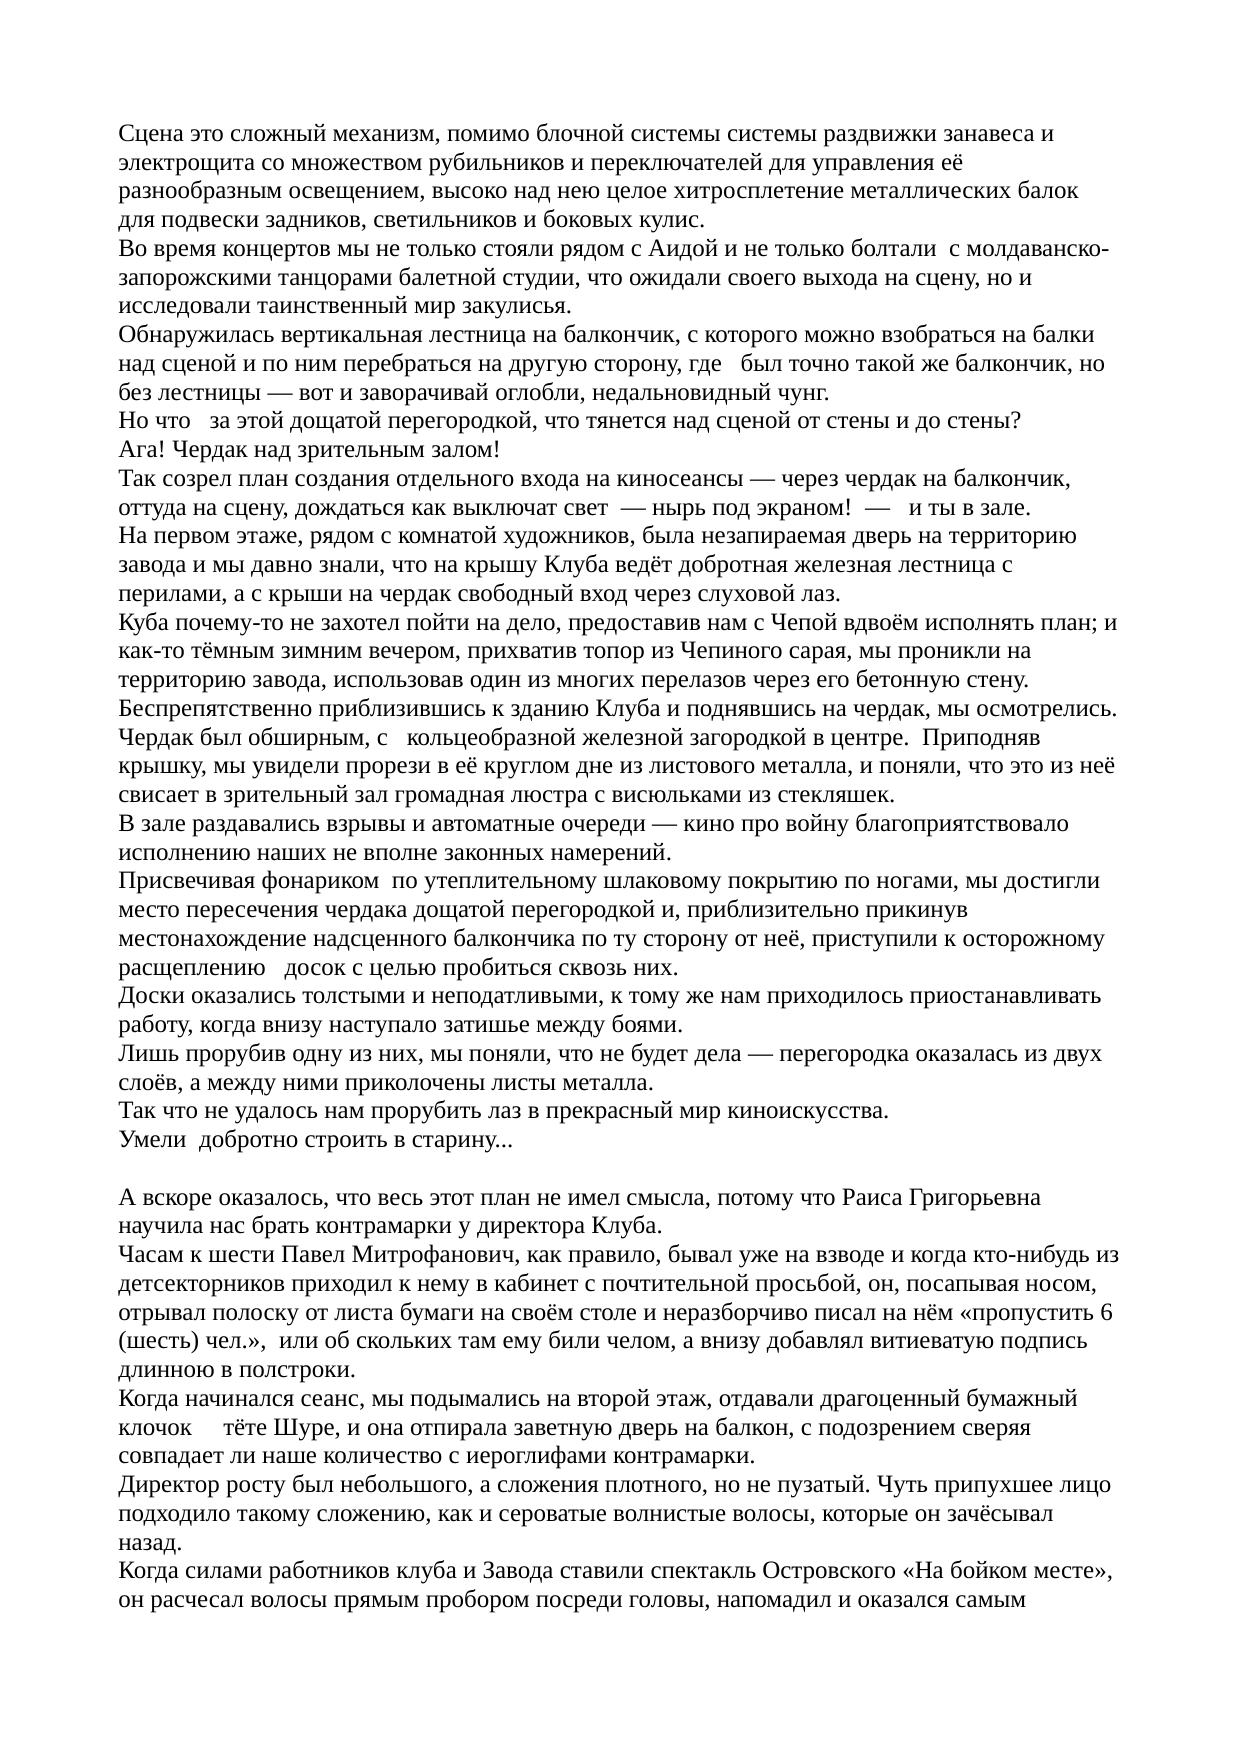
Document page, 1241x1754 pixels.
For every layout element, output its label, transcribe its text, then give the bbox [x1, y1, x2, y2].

text Сцена это сложный механизм, помимо блочной системы системы раздвижки занавеса и электрощита со множеством рубильников и переключателей для управления её разнообразным освещением, высоко над нею целое хитросплетение металлических балок для подвески задников, светильников и боковых кулис. [118, 118, 1122, 233]
text На первом этаже, рядом с комнатой художников, была незапираемая дверь на территорию завода и мы давно знали, что на крышу Клуба ведёт добротная железная лестница с перилами, а с крыши на чердак свободный вход через слуховой лаз. [118, 521, 1122, 607]
text Во время концертов мы не только стояли рядом с Аидой и не только болтали с молдаванско-запорожскими танцорами балетной студии, что ожидали своего выхода на сцену, но и исследовали таинственный мир закулисья. [118, 233, 1122, 319]
text Куба почему-то не захотел пойти на дело, предоставив нам с Чепой вдвоём исполнять план; и как-то тёмным зимним вечером, прихватив топор из Чепиного сарая, мы проникли на территорию завода, использовав один из многих перелазов через его бетонную стену. [118, 607, 1122, 693]
text Так что не удалось нам прорубить лаз в прекрасный мир киноискусства. [118, 1096, 1122, 1124]
text Беспрепятственно приблизившись к зданию Клуба и поднявшись на чердак, мы осмотрелись. [118, 693, 1122, 722]
text Ага! Чердак над зрительным залом! [118, 434, 1122, 463]
text Доски оказались толстыми и неподатливыми, к тому же нам приходилось приостанавливать работу, когда внизу наступало затишье между боями. [118, 981, 1122, 1038]
text В зале раздавались взрывы и автоматные очереди — кино про войну благоприятствовало исполнению наших не вполне законных намерений. [118, 808, 1122, 866]
text Когда начинался сеанс, мы подымались на второй этаж, отдавали драгоценный бумажный клочок тёте Шуре, и она отпирала заветную дверь на балкон, с подозрением сверяя совпадает ли наше количество с иероглифами контрамарки. [118, 1383, 1122, 1469]
text Обнаружилась вертикальная лестница на балкончик, с которого можно взобраться на балки над сценой и по ним перебраться на другую сторону, где был точно такой же балкончик, но без лестницы — вот и заворачивай оглобли, недальновидный чунг. [118, 319, 1122, 406]
text Лишь прорубив одну из них, мы поняли, что не будет дела — перегородка оказалась из двух слоёв, а между ними приколочены листы металла. [118, 1038, 1122, 1096]
text Так созрел план создания отдельного входа на киносеансы — через чердак на балкончик, оттуда на сцену, дождаться как выключат свет — нырь под экраном! — и ты в зале. [118, 463, 1122, 521]
text Присвечивая фонариком по утеплительному шлаковому покрытию по ногами, мы достигли место пересечения чердака дощатой перегородкой и, приблизительно прикинув местонахождение надсценного балкончика по ту сторону от неё, приступили к осторожному расщеплению досок с целью пробиться сквозь них. [118, 866, 1122, 981]
text Когда силами работников клуба и Завода ставили спектакль Островского «На бойком месте», он расчесал волосы прямым пробором посреди головы, напомадил и оказался самым [118, 1556, 1122, 1613]
text Часам к шести Павел Митрофанович, как правило, бывал уже на взводе и когда кто-нибудь из детсекторников приходил к нему в кабинет с почтительной просьбой, он, посапывая носом, отрывал полоску от листа бумаги на своём столе и неразборчиво писал на нём «пропустить 6 (шесть) чел.», или об скольких там ему били челом, а внизу добавлял витиеватую подпись длинною в полстроки. [118, 1239, 1122, 1383]
text Но что за этой дощатой перегородкой, что тянется над сценой от стены и до стены? [118, 406, 1122, 434]
text Директор росту был небольшого, а сложения плотного, но не пузатый. Чуть припухшее лицо подходило такому сложению, как и сероватые волнистые волосы, которые он зачёсывал назад. [118, 1469, 1122, 1556]
text Умели добротно строить в старину... [118, 1124, 1122, 1153]
text Чердак был обширным, с кольцеобразной железной загородкой в центре. Приподняв крышку, мы увидели прорези в её круглом дне из листового металла, и поняли, что это из неё свисает в зрительный зал громадная люстра с висюльками из стекляшек. [118, 722, 1122, 808]
text А вскоре оказалось, что весь этот план не имел смысла, потому что Раиса Григорьевна научила нас брать контрамарки у директора Клуба. [118, 1182, 1122, 1239]
